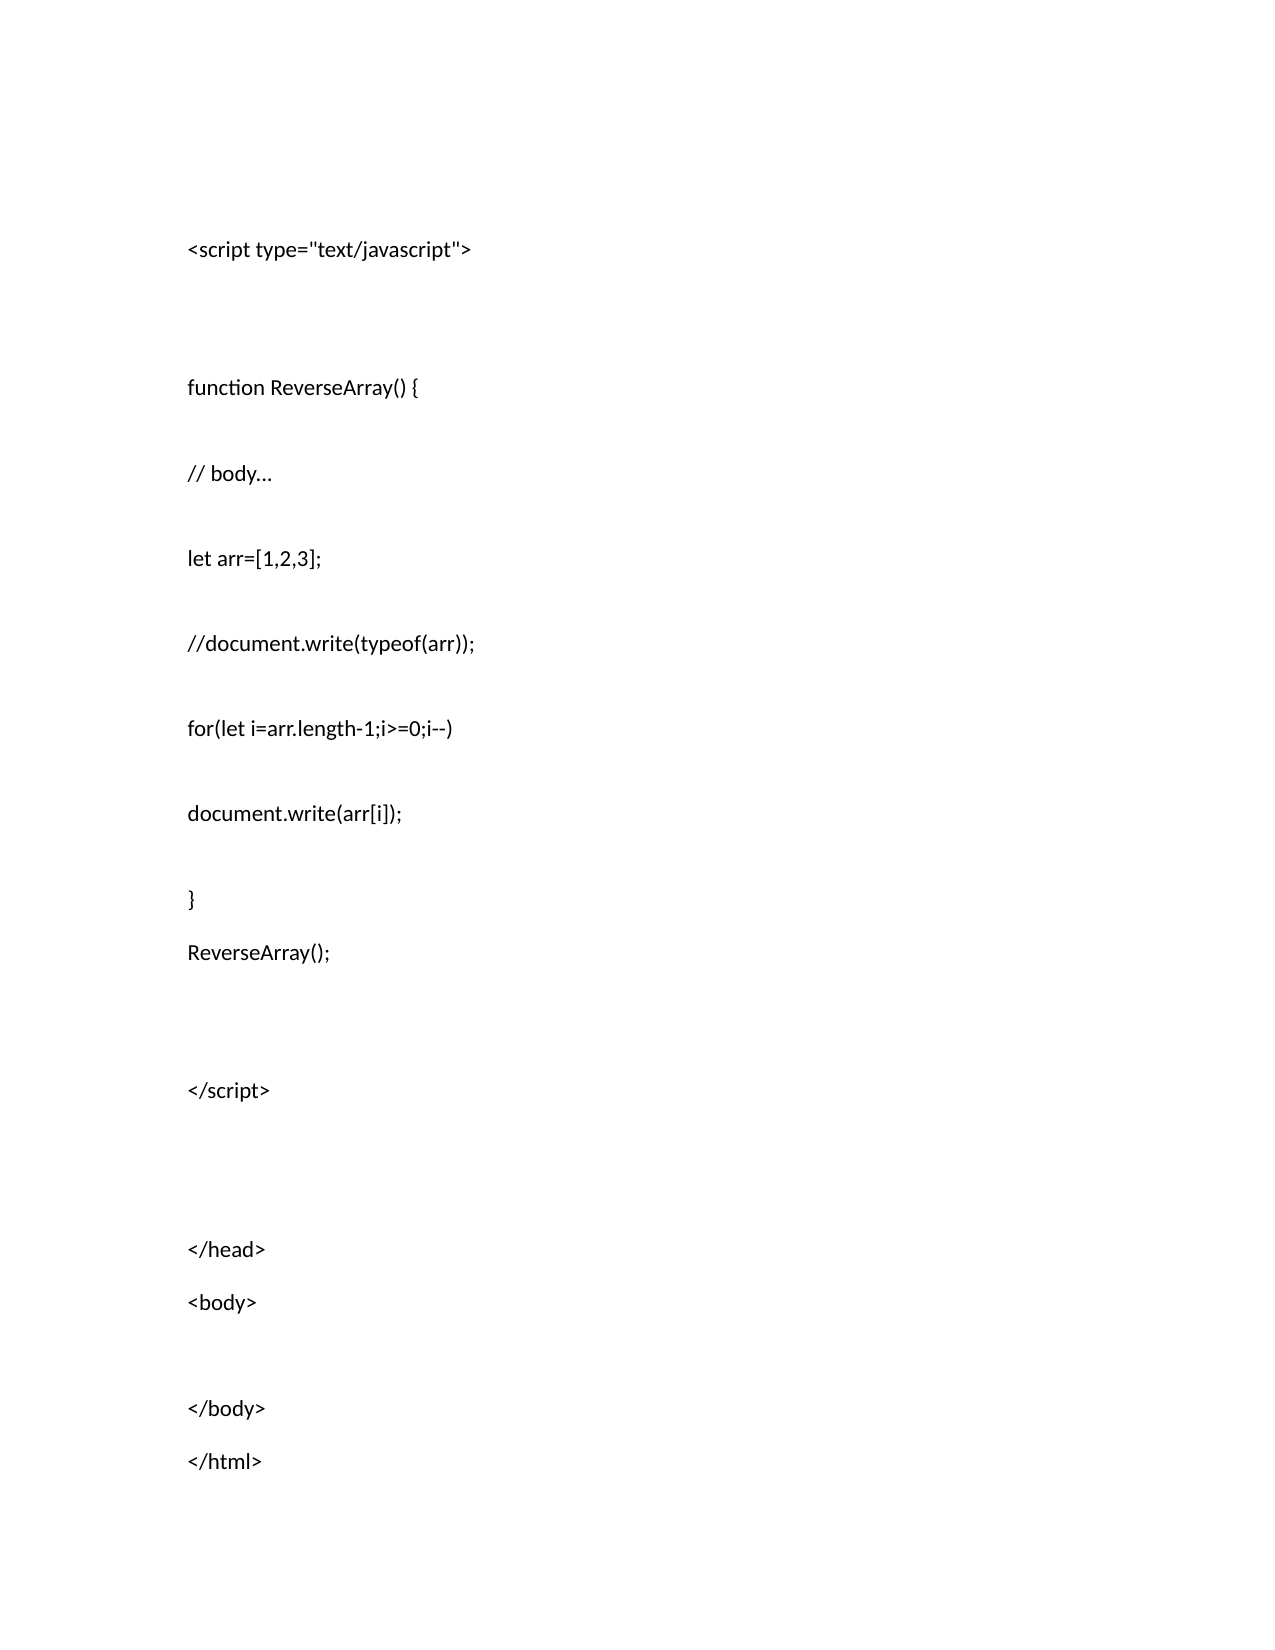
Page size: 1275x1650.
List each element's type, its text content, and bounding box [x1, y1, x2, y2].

text <body> [187, 1288, 1087, 1316]
text </html> [187, 1447, 1087, 1475]
text </head> [187, 1235, 1087, 1263]
text ReverseArray(); [187, 938, 1087, 966]
text for(let i=arr.length-1;i>=0;i--) [187, 682, 1087, 742]
text function ReverseArray() { [187, 341, 1087, 401]
text let arr=[1,2,3]; [187, 512, 1087, 572]
text </body> [187, 1394, 1087, 1422]
text //document.write(typeof(arr)); [187, 597, 1087, 657]
text // body... [187, 426, 1087, 487]
text } [187, 852, 1087, 913]
text <script type="text/javascript"> [187, 203, 1087, 263]
text document.write(arr[i]); [187, 767, 1087, 827]
text </script> [187, 1044, 1087, 1104]
